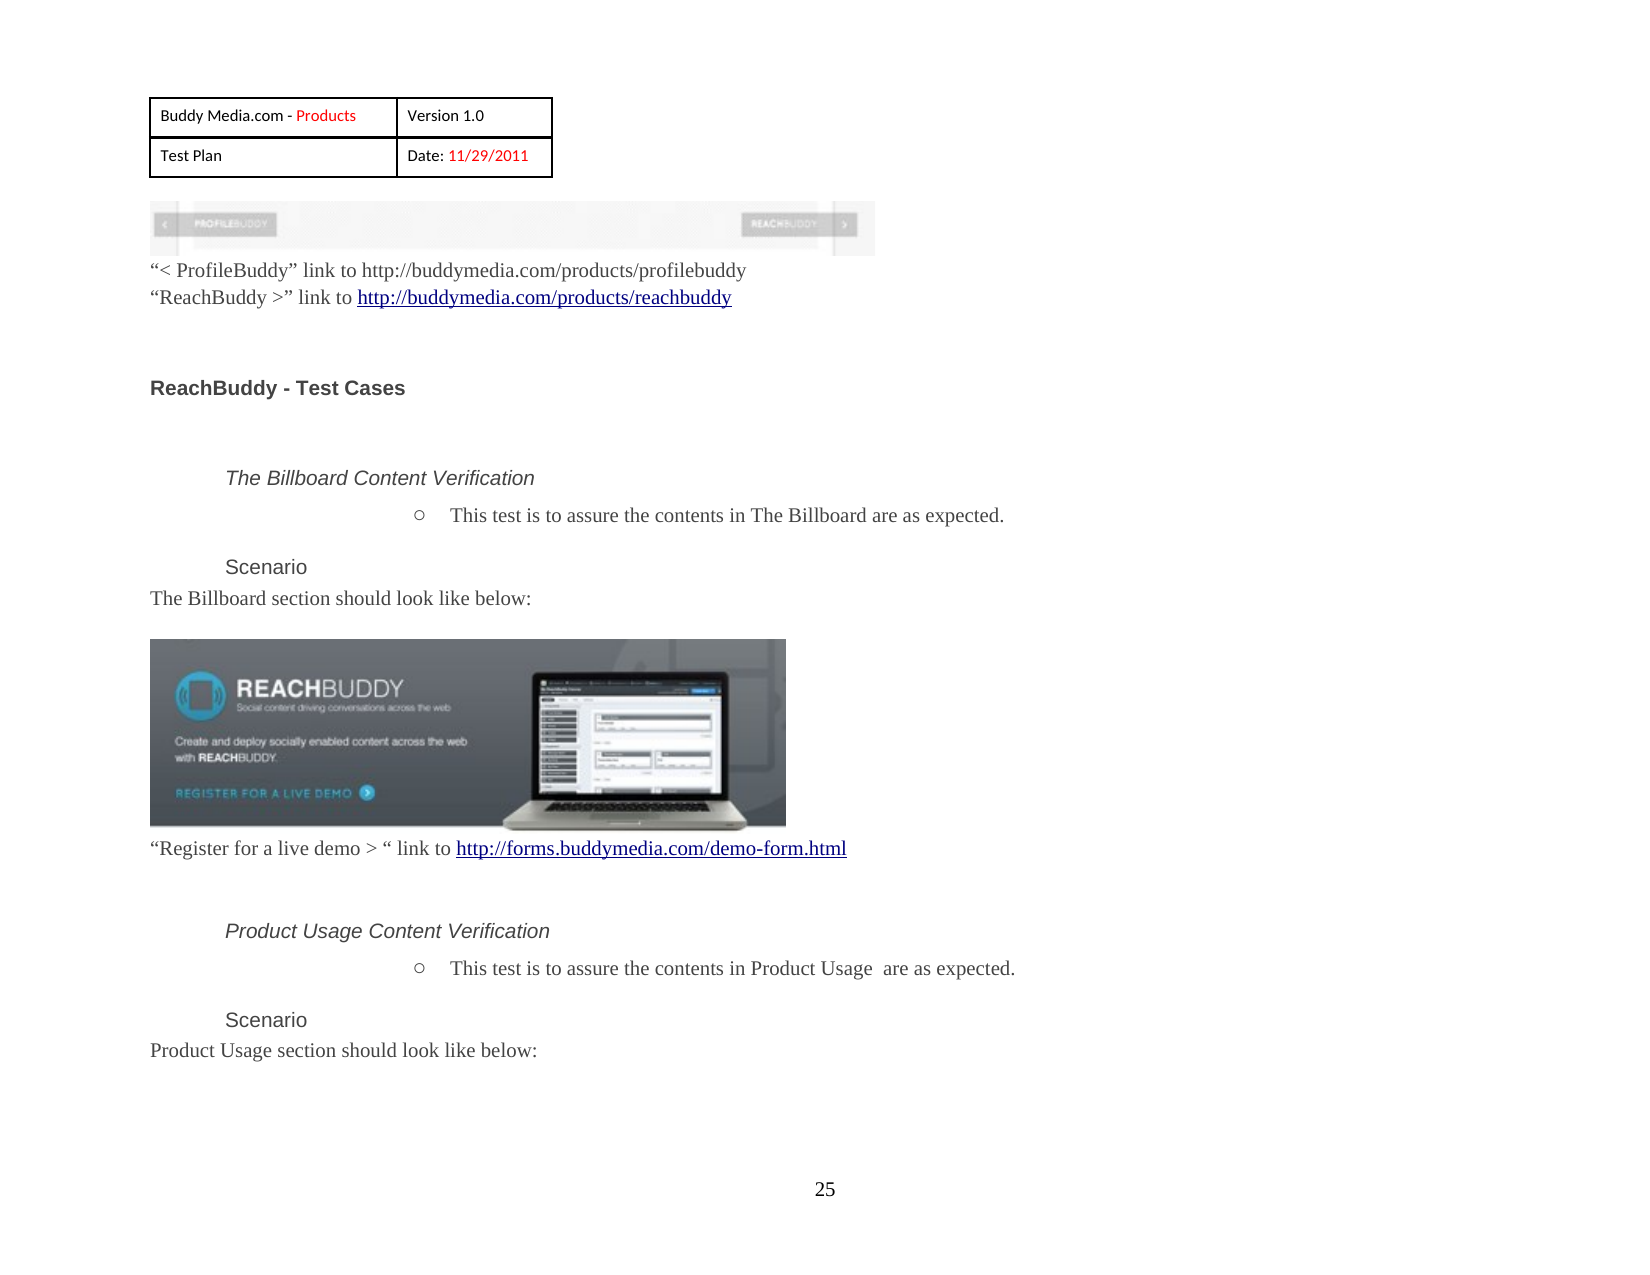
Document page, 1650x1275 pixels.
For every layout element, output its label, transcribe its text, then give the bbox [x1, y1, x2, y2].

subtitle Scenario [225, 556, 1500, 579]
subtitle Product Usage Content Verification [225, 919, 1500, 942]
subtitle The Billboard Content Verification [225, 466, 1500, 489]
subtitle Scenario [225, 1008, 1500, 1032]
text The Billboard section should look like below: [150, 587, 1500, 610]
text “Register for a live demo > “ link to http://forms.buddymedia.com/demo-form.html [150, 837, 1500, 860]
text “< ProfileBuddy” link to http://buddymedia.com/products/profilebuddy [150, 259, 1500, 282]
text “ReachBuddy >” link to http://buddymedia.com/products/reachbuddy [150, 286, 1500, 309]
list This test is to assure the contents in The Billboard are as expected. [412, 501, 1500, 527]
text Product Usage section should look like below: [150, 1039, 1500, 1062]
picture [150, 201, 876, 256]
list This test is to assure the contents in Product Usage are as expected. [412, 954, 1500, 980]
picture [150, 639, 786, 834]
subtitle ReachBuddy - Test Cases [150, 377, 1500, 400]
